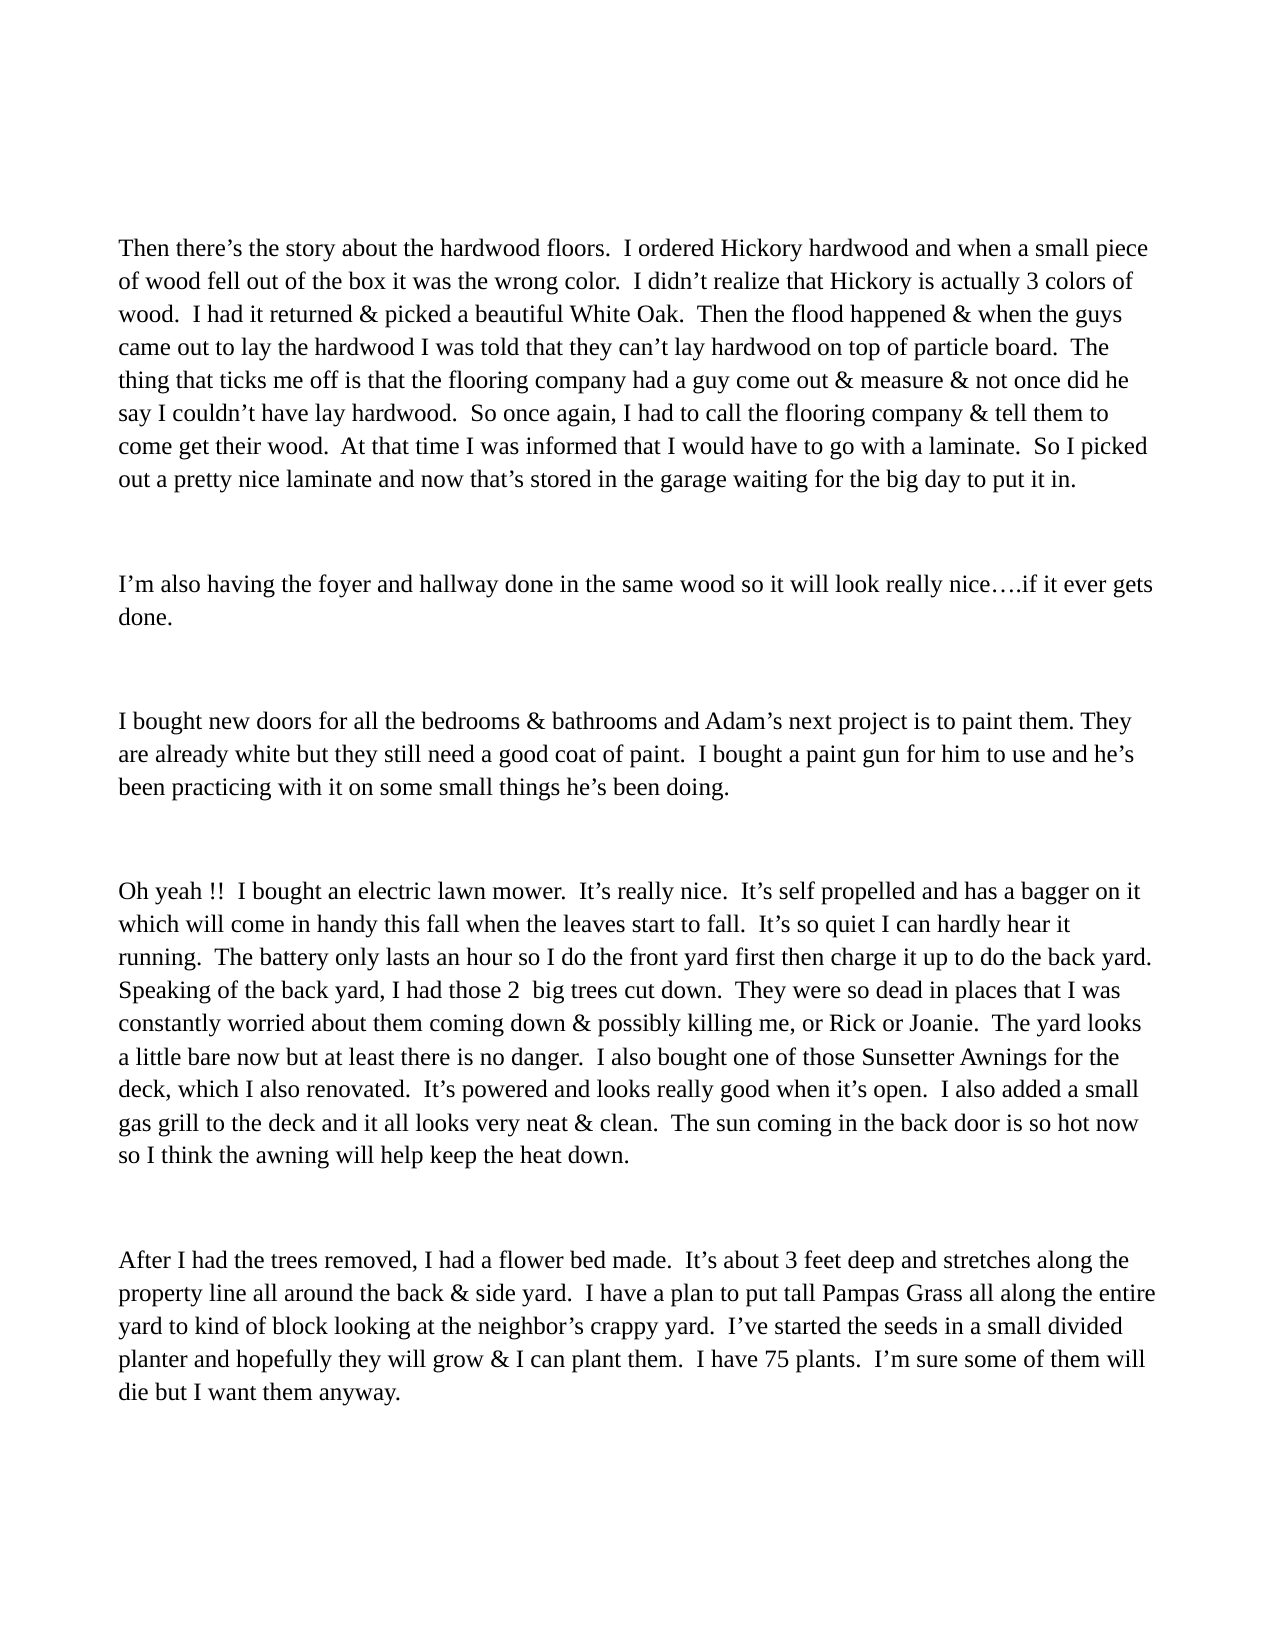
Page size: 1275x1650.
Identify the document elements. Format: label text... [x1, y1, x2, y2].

text Oh yeah !! I bought an electric lawn mower. It’s really nice. It’s self propelled and has a bagger on it which will come in handy this fall when the leaves start to fall. It’s so quiet I can hardly hear it running. The battery only lasts an hour so I do the front yard first then charge it up to do the back yard. Speaking of the back yard, I had those 2 big trees cut down. They were so dead in places that I was constantly worried about them coming down & possibly killing me, or Rick or Joanie. The yard looks a little bare now but at least there is no danger. I also bought one of those Sunsetter Awnings for the deck, which I also renovated. It’s powered and looks really good when it’s open. I also added a small gas grill to the deck and it all looks very neat & clean. The sun coming in the back door is so hot now so I think the awning will help keep the heat down. [118, 876, 1157, 1169]
text Then there’s the story about the hardwood floors. I ordered Hickory hardwood and when a small piece of wood fell out of the box it was the wrong color. I didn’t realize that Hickory is actually 3 colors of wood. I had it returned & picked a beautiful White Oak. Then the flood happened & when the guys came out to lay the hardwood I was told that they can’t lay hardwood on top of particle board. The thing that ticks me off is that the flooring company had a guy come out & measure & not once did he say I couldn’t have lay hardwood. So once again, I had to call the flooring company & tell them to come get their wood. At that time I was informed that I would have to go with a laminate. So I picked out a pretty nice laminate and now that’s stored in the garage waiting for the big day to put it in. [118, 233, 1157, 493]
text I’m also having the foyer and hallway done in the same wood so it will look really nice….if it ever gets done. [118, 569, 1157, 630]
text After I had the trees removed, I had a flower bed made. It’s about 3 feet deep and stretches along the property line all around the back & side yard. I have a plan to put tall Pampas Grass all along the entire yard to kind of block looking at the neighbor’s crappy yard. I’ve started the seeds in a small divided planter and hopefully they will grow & I can plant them. I have 75 plants. I’m sure some of them will die but I want them anyway. [118, 1245, 1157, 1406]
text I bought new doors for all the bedrooms & bathrooms and Adam’s next project is to paint them. They are already white but they still need a good coat of paint. I bought a paint gun for him to use and he’s been practicing with it on some small things he’s been doing. [118, 706, 1157, 801]
